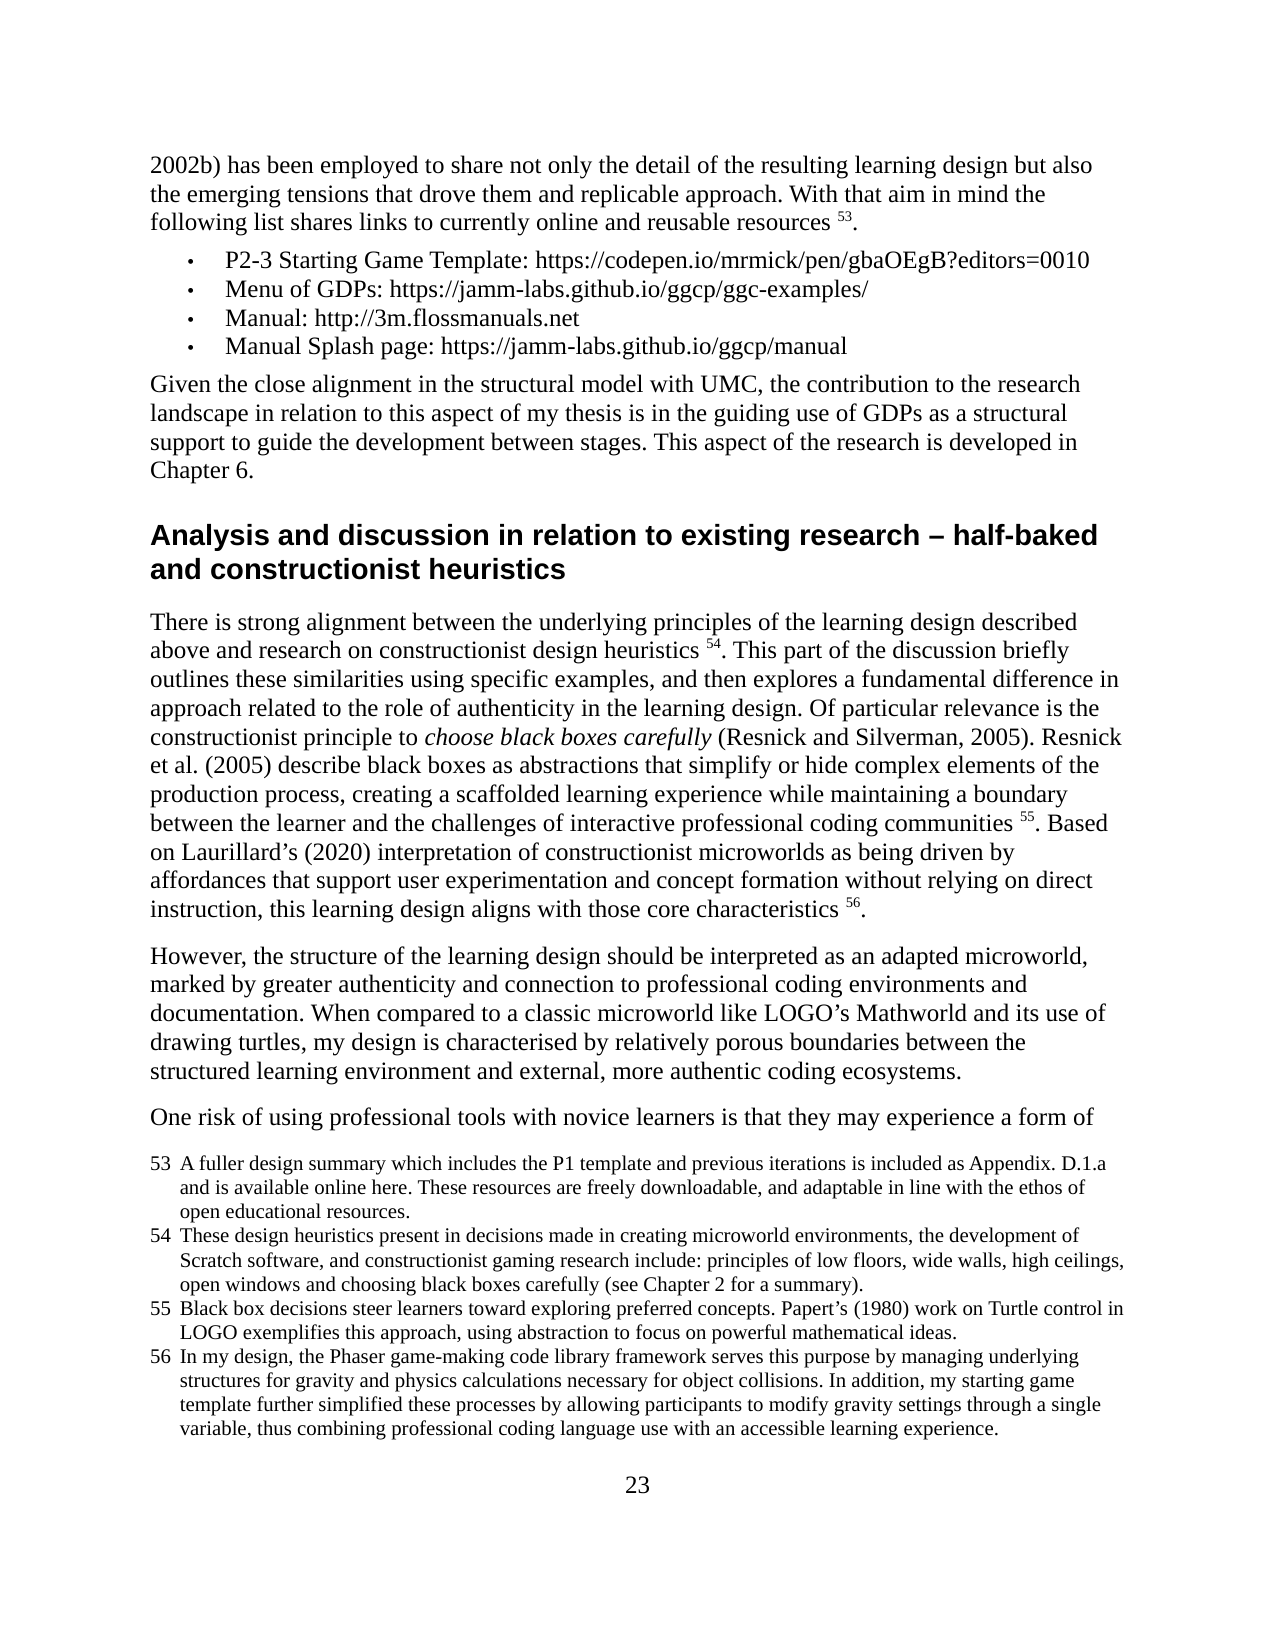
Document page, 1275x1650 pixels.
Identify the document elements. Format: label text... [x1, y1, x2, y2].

text 2002b) has been employed to share not only the detail of the resulting learning design but also the emerging tensions that drove them and replicable approach. With that aim in mind the following list shares links to currently online and reusable resources . [150, 150, 1125, 236]
list Manual Splash page: https://jamm-labs.github.io/ggcp/manual [187, 331, 1125, 360]
list Menu of GDPs: https://jamm-labs.github.io/ggcp/ggc-examples/ [187, 274, 1125, 303]
text Black box decisions steer learners toward exploring preferred concepts. Papert’s (1980) work on Turtle control in LOGO exemplifies this approach, using abstraction to focus on powerful mathematical ideas. [150, 1296, 1125, 1344]
text However, the structure of the learning design should be interpreted as an adapted microworld, marked by greater authenticity and connection to professional coding environments and documentation. When compared to a classic microworld like LOGO’s Mathworld and its use of drawing turtles, my design is characterised by relatively porous boundaries between the structured learning environment and external, more authentic coding ecosystems. [150, 941, 1125, 1084]
subtitle Analysis and discussion in relation to existing research – half-baked and constructionist heuristics [150, 518, 1125, 585]
text One risk of using professional tools with novice learners is that they may experience a form of [150, 1102, 1125, 1131]
text A fuller design summary which includes the P1 template and previous iterations is included as Appendix. D.1.a and is available online here. These resources are freely downloadable, and adaptable in line with the ethos of open educational resources. [150, 1151, 1125, 1223]
text There is strong alignment between the underlying principles of the learning design described above and research on constructionist design heuristics . This part of the discussion briefly outlines these similarities using specific examples, and then explores a fundamental difference in approach related to the role of authenticity in the learning design. Of particular relevance is the constructionist principle to choose black boxes carefully (Resnick and Silverman, 2005). Resnick et al. (2005) describe black boxes as abstractions that simplify or hide complex elements of the production process, creating a scaffolded learning experience while maintaining a boundary between the learner and the challenges of interactive professional coding communities . Based on Laurillard’s (2020) interpretation of constructionist microworlds as being driven by affordances that support user experimentation and concept formation without relying on direct instruction, this learning design aligns with those core characteristics . [150, 607, 1125, 923]
text These design heuristics present in decisions made in creating microworld environments, the development of Scratch software, and constructionist gaming research include: principles of low floors, wide walls, high ceilings, open windows and choosing black boxes carefully (see Chapter 2 for a summary). [150, 1223, 1125, 1296]
list P2-3 Starting Game Template: https://codepen.io/mrmick/pen/gbaOEgB?editors=0010 [187, 245, 1125, 274]
list Manual: http://3m.flossmanuals.net [187, 303, 1125, 331]
text In my design, the Phaser game-making code library framework serves this purpose by managing underlying structures for gravity and physics calculations necessary for object collisions. In addition, my starting game template further simplified these processes by allowing participants to modify gravity settings through a single variable, thus combining professional coding language use with an accessible learning experience. [150, 1344, 1125, 1440]
text Given the close alignment in the structural model with UMC, the contribution to the research landscape in relation to this aspect of my thesis is in the guiding use of GDPs as a structural support to guide the development between stages. This aspect of the research is developed in Chapter 6. [150, 369, 1125, 484]
